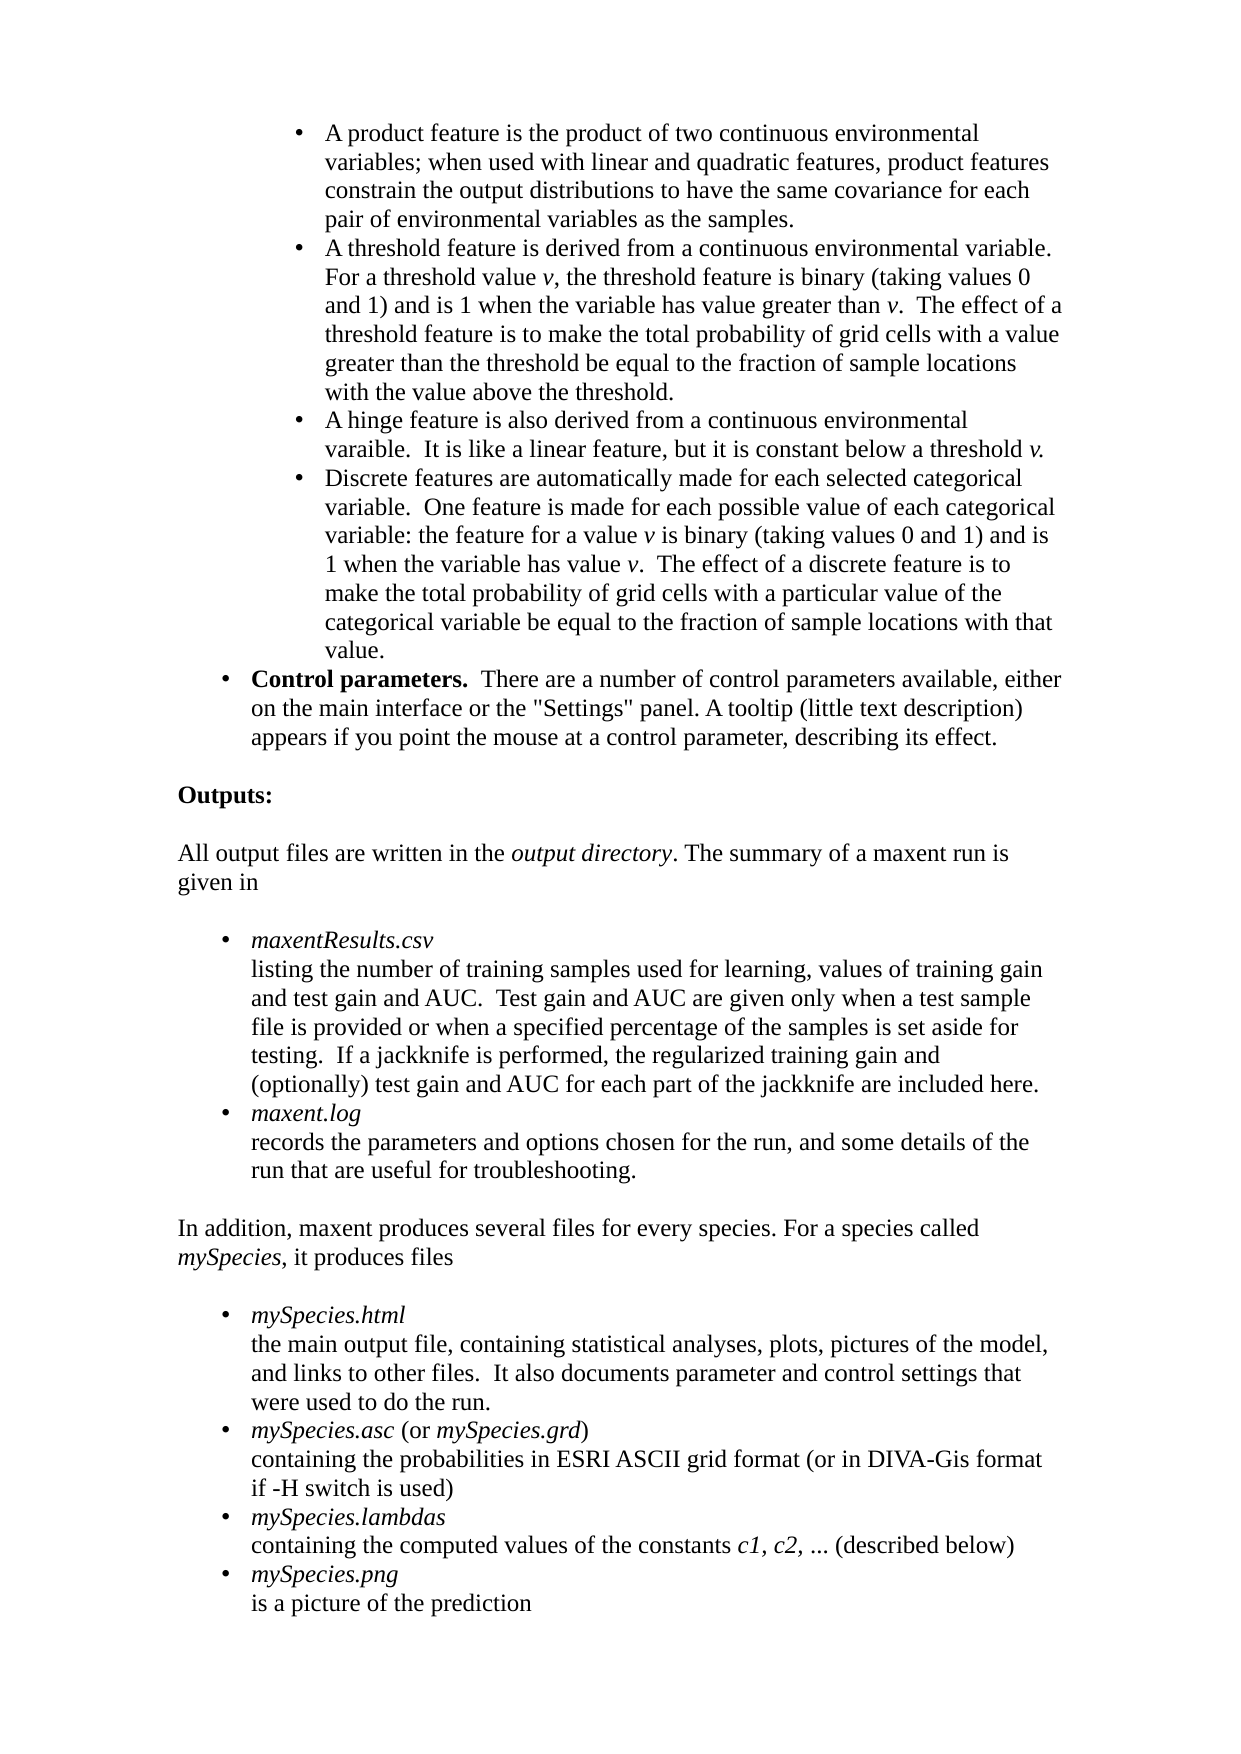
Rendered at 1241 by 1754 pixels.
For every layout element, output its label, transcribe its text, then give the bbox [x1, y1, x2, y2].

list Control parameters. There are a number of control parameters available, either on the main interface or the "Settings" panel. A tooltip (little text description) appears if you point the mouse at a control parameter, describing its effect. [221, 664, 1063, 751]
list mySpecies.png is a picture of the prediction [221, 1559, 1063, 1617]
subtitle Outputs: [177, 780, 1063, 809]
text All output files are written in the output directory. The summary of a maxent run is given in [177, 838, 1063, 896]
list maxent.log records the parameters and options chosen for the run, and some details of the run that are useful for troubleshooting. [221, 1098, 1063, 1184]
list mySpecies.lambdas containing the computed values of the constants c1, c2, ... (described below) [221, 1502, 1063, 1559]
text In addition, maxent produces several files for every species. For a species called mySpecies, it produces files [177, 1213, 1063, 1271]
list A threshold feature is derived from a continuous environmental variable. For a threshold value v, the threshold feature is binary (taking values 0 and 1) and is 1 when the variable has value greater than v. The effect of a threshold feature is to make the total probability of grid cells with a value greater than the threshold be equal to the fraction of sample locations with the value above the threshold. [295, 233, 1063, 406]
list mySpecies.asc (or mySpecies.grd) containing the probabilities in ESRI ASCII grid format (or in DIVA-Gis format if -H switch is used) [221, 1416, 1063, 1502]
list Discrete features are automatically made for each selected categorical variable. One feature is made for each possible value of each categorical variable: the feature for a value v is binary (taking values 0 and 1) and is 1 when the variable has value v. The effect of a discrete feature is to make the total probability of grid cells with a particular value of the categorical variable be equal to the fraction of sample locations with that value. [295, 463, 1063, 664]
list A hinge feature is also derived from a continuous environmental varaible. It is like a linear feature, but it is constant below a threshold v. [295, 406, 1063, 463]
list A product feature is the product of two continuous environmental variables; when used with linear and quadratic features, product features constrain the output distributions to have the same covariance for each pair of environmental variables as the samples. [295, 118, 1063, 233]
list mySpecies.html the main output file, containing statistical analyses, plots, pictures of the model, and links to other files. It also documents parameter and control settings that were used to do the run. [221, 1301, 1063, 1416]
list maxentResults.csv listing the number of training samples used for learning, values of training gain and test gain and AUC. Test gain and AUC are given only when a test sample file is provided or when a specified percentage of the samples is set aside for testing. If a jackknife is performed, the regularized training gain and (optionally) test gain and AUC for each part of the jackknife are included here. [221, 925, 1063, 1098]
